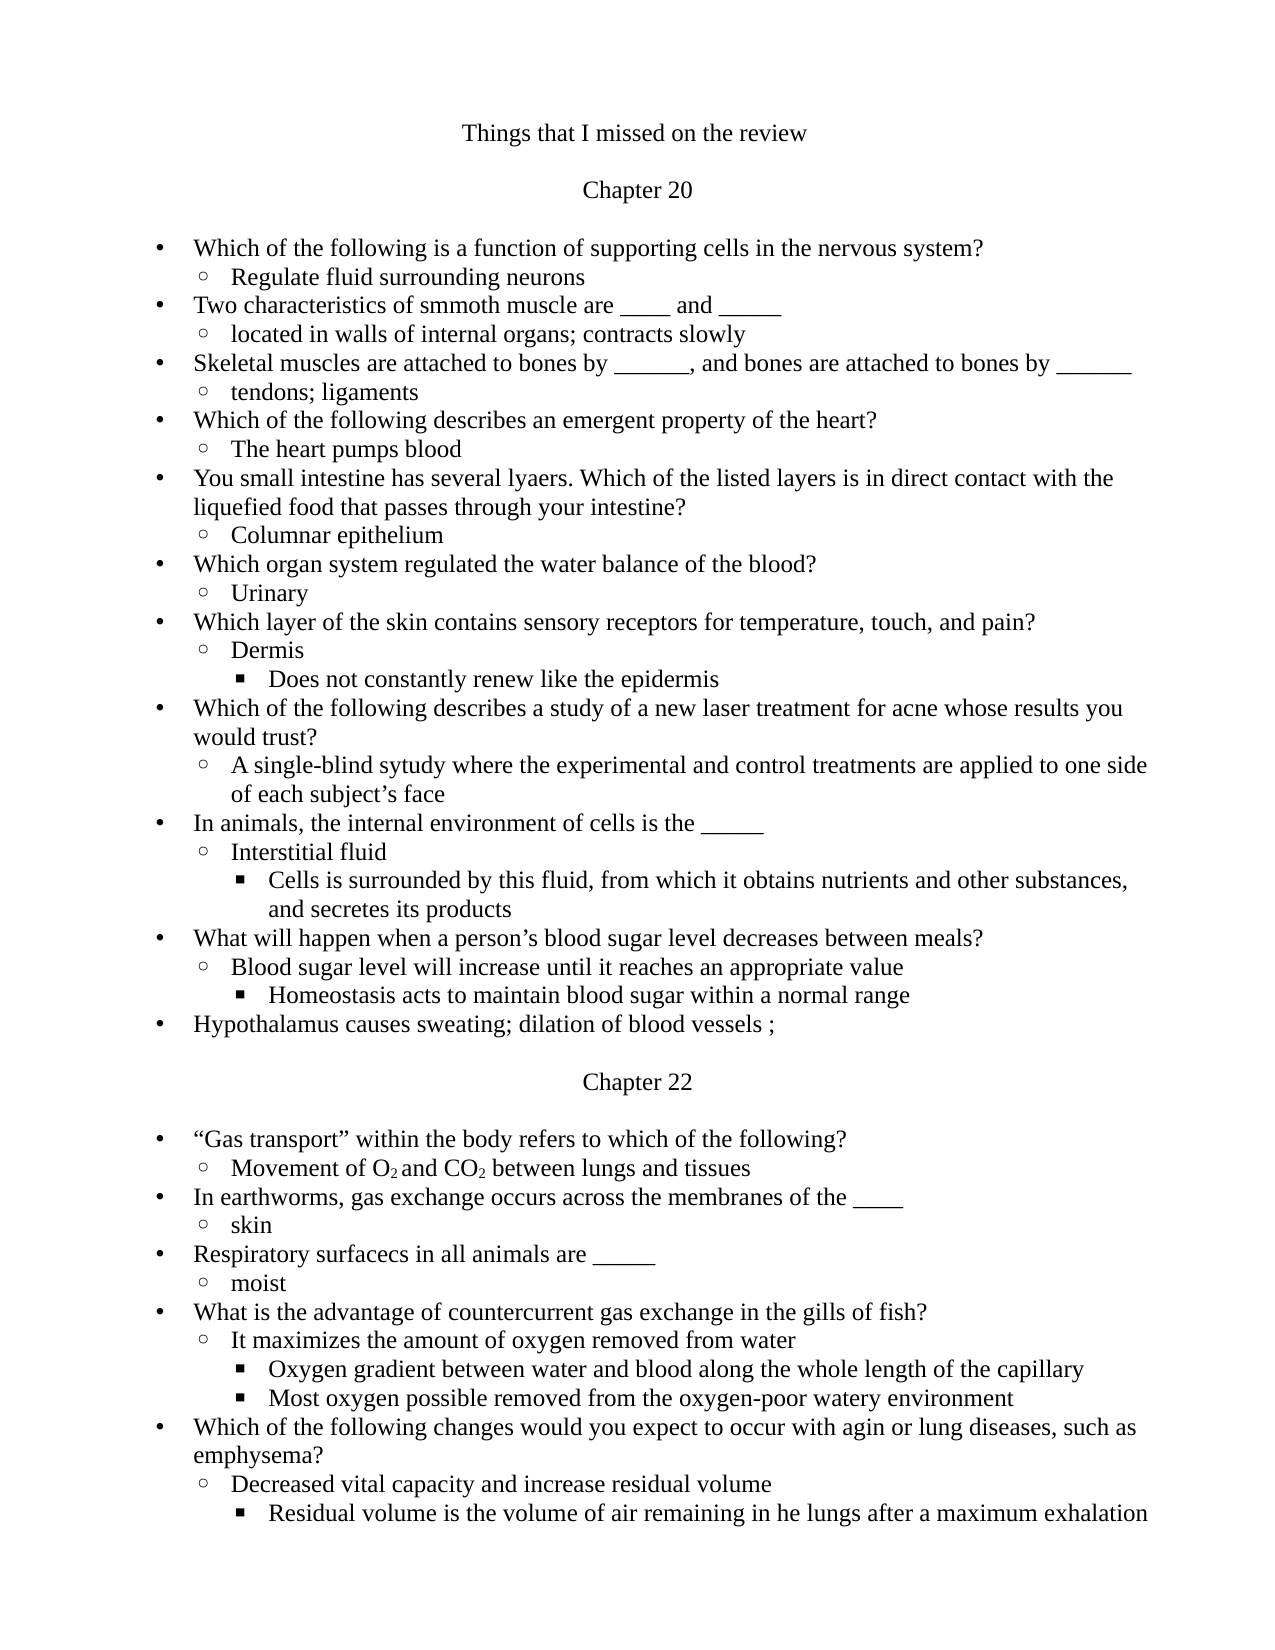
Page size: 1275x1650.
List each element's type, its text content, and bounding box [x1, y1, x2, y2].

list In earthworms, gas exchange occurs across the membranes of the ____ [156, 1182, 1157, 1211]
list What will happen when a person’s blood sugar level decreases between meals? [156, 923, 1157, 952]
list tendons; ligaments [193, 377, 1157, 406]
list Which of the following describes an emergent property of the heart? [156, 406, 1157, 434]
list Which layer of the skin contains sensory receptors for temperature, touch, and pain? [156, 607, 1157, 636]
list Dermis [193, 636, 1157, 664]
list skin [193, 1211, 1157, 1239]
list Columnar epithelium [193, 521, 1157, 549]
list You small intestine has several lyaers. Which of the listed layers is in direct contact with the liquefied food that passes through your intestine? [156, 463, 1157, 521]
list Homeostasis acts to maintain blood sugar within a normal range [231, 981, 1157, 1009]
list Which of the following is a function of supporting cells in the nervous system? [156, 233, 1157, 262]
list moist [193, 1268, 1157, 1297]
list It maximizes the amount of oxygen removed from water [193, 1326, 1157, 1354]
list Which organ system regulated the water balance of the blood? [156, 549, 1157, 578]
list Regulate fluid surrounding neurons [193, 262, 1157, 291]
text Chapter 20 [118, 176, 1157, 204]
list What is the advantage of countercurrent gas exchange in the gills of fish? [156, 1297, 1157, 1326]
list Which of the following describes a study of a new laser treatment for acne whose results you would trust? [156, 693, 1157, 751]
list located in walls of internal organs; contracts slowly [193, 319, 1157, 348]
list Cells is surrounded by this fluid, from which it obtains nutrients and other substances, and secretes its products [231, 866, 1157, 923]
list In animals, the internal environment of cells is the _____ [156, 808, 1157, 837]
list Blood sugar level will increase until it reaches an appropriate value [193, 952, 1157, 981]
list Most oxygen possible removed from the oxygen-poor watery environment [231, 1383, 1157, 1412]
list Decreased vital capacity and increase residual volume [193, 1469, 1157, 1498]
list “Gas transport” within the body refers to which of the following? [156, 1124, 1157, 1153]
list Two characteristics of smmoth muscle are ____ and _____ [156, 291, 1157, 319]
list The heart pumps blood [193, 434, 1157, 463]
list Which of the following changes would you expect to occur with agin or lung diseases, such as emphysema? [156, 1412, 1157, 1469]
list Oxygen gradient between water and blood along the whole length of the capillary [231, 1354, 1157, 1383]
list Residual volume is the volume of air remaining in he lungs after a maximum exhalation [231, 1498, 1157, 1527]
list Respiratory surfacecs in all animals are _____ [156, 1239, 1157, 1268]
list Hypothalamus causes sweating; dilation of blood vessels ; [156, 1009, 1157, 1038]
list A single-blind sytudy where the experimental and control treatments are applied to one side of each subject’s face [193, 751, 1157, 808]
text Things that I missed on the review [118, 118, 1157, 147]
list Does not constantly renew like the epidermis [231, 664, 1157, 693]
list Interstitial fluid [193, 837, 1157, 866]
list Urinary [193, 578, 1157, 607]
text Chapter 22 [118, 1067, 1157, 1096]
list Movement of O2 and CO2 between lungs and tissues [193, 1153, 1157, 1182]
list Skeletal muscles are attached to bones by ______, and bones are attached to bones by ______ [156, 348, 1157, 377]
